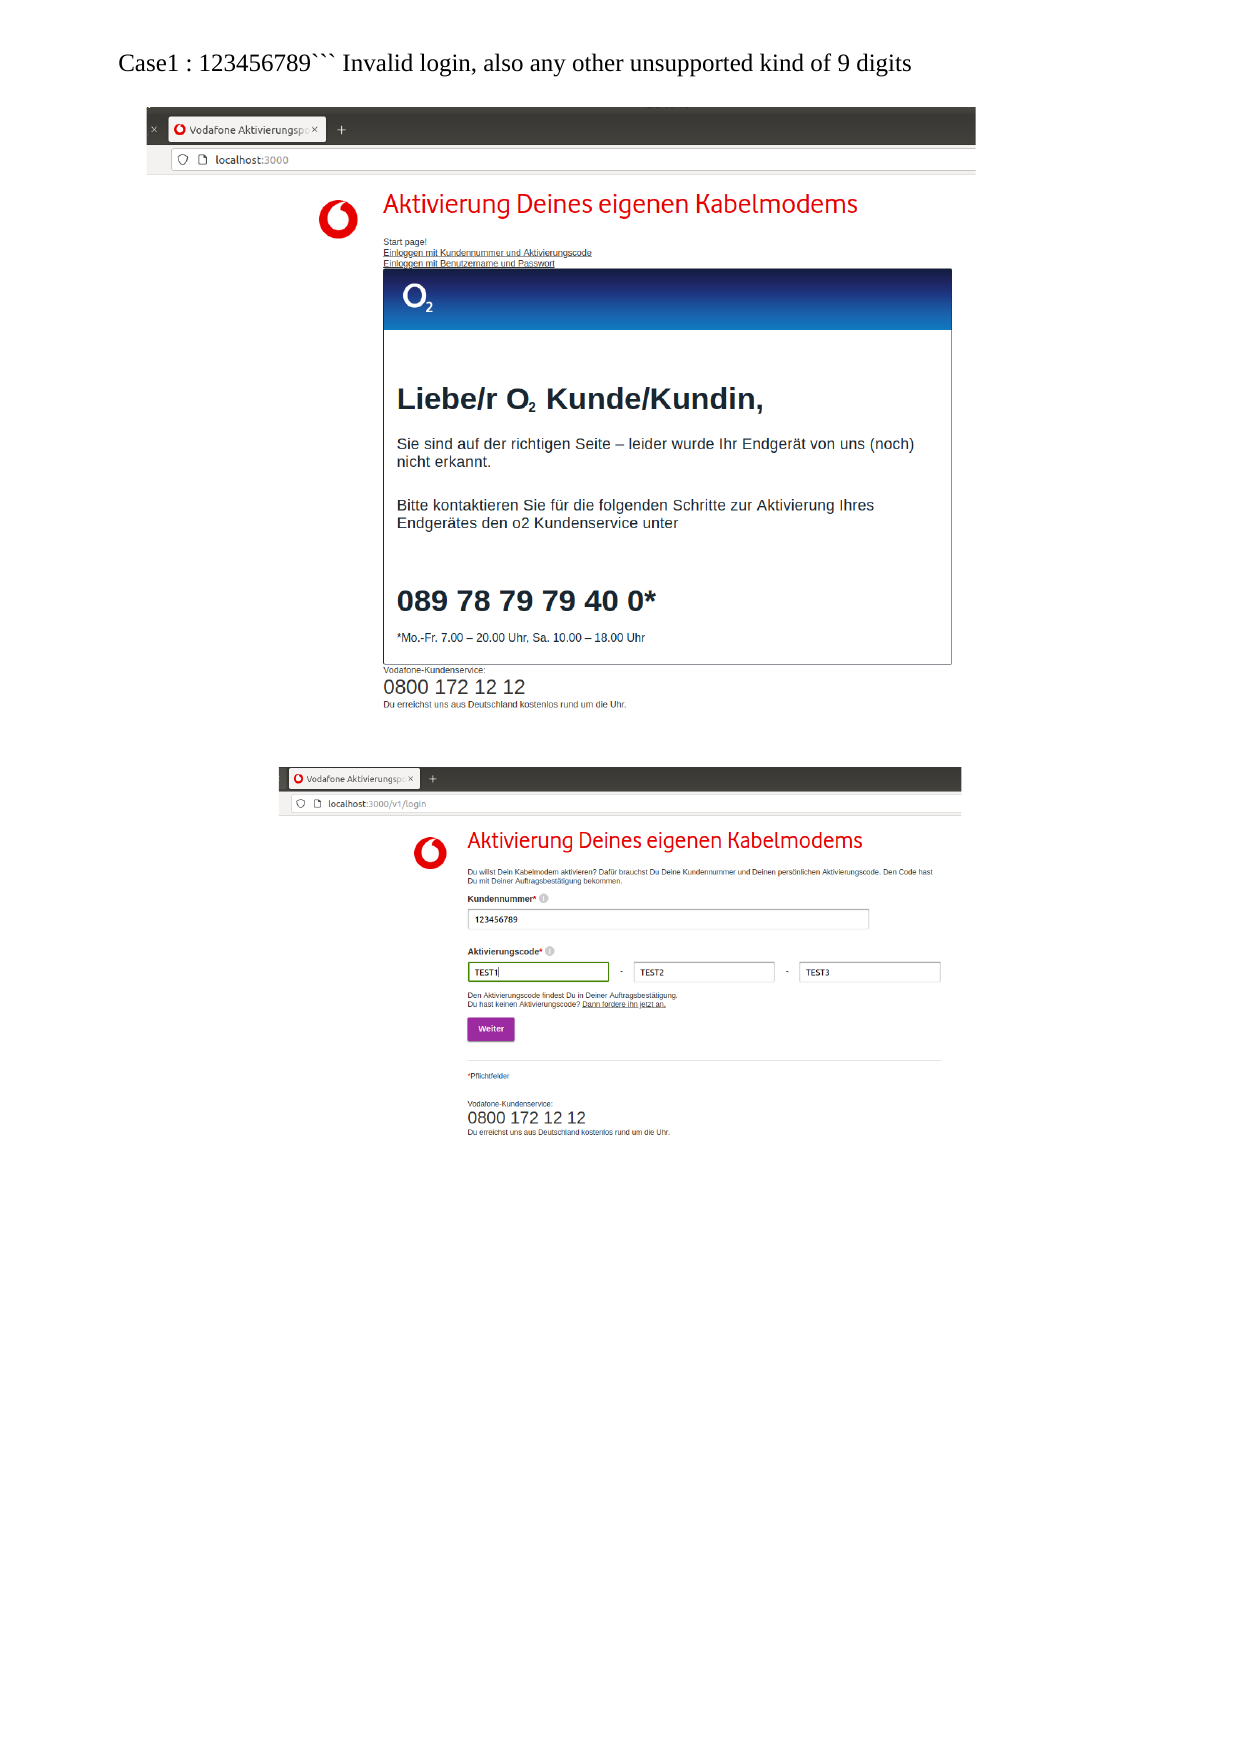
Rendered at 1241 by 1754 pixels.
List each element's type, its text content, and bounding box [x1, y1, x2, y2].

picture [278, 767, 962, 1141]
text Case1 : 123456789``` Invalid login, also any other unsupported kind of 9 digits [118, 48, 1122, 77]
picture [146, 107, 976, 737]
